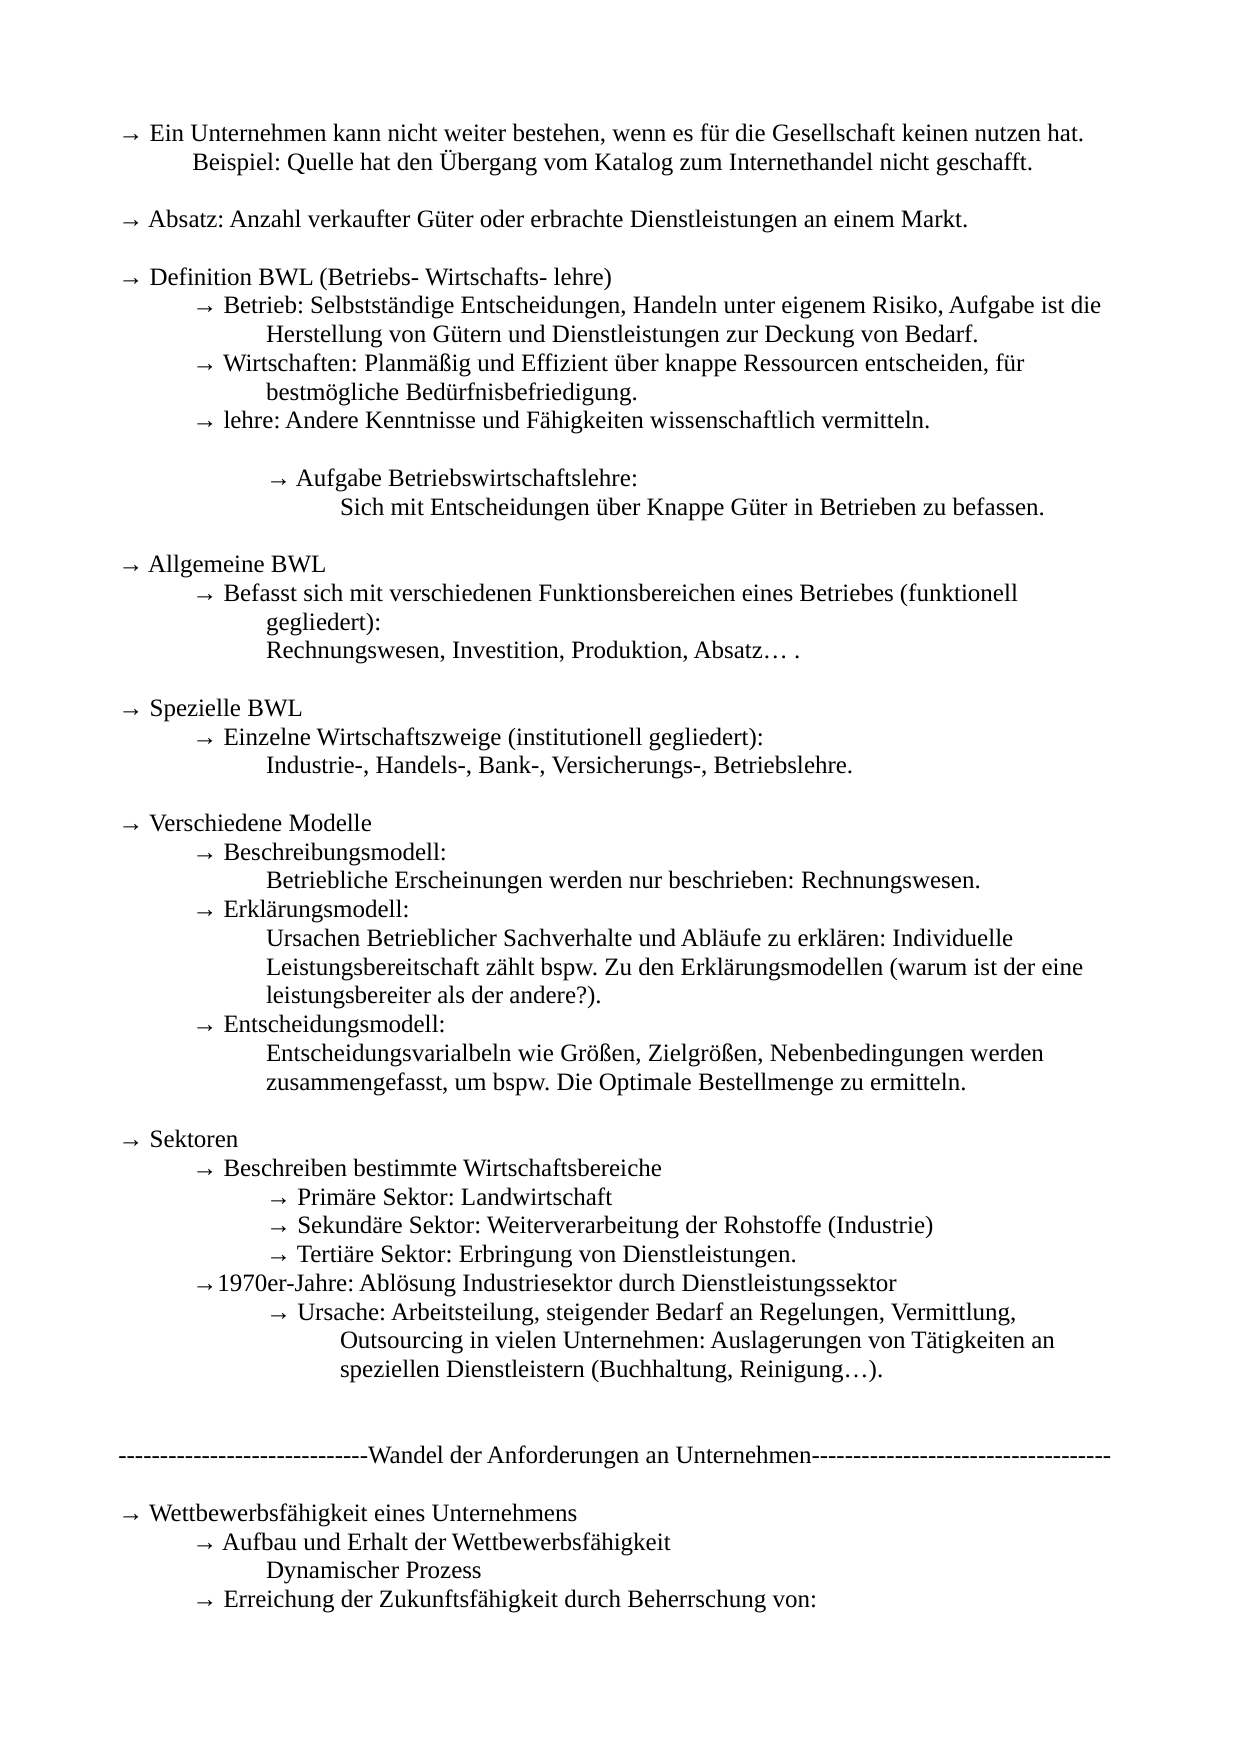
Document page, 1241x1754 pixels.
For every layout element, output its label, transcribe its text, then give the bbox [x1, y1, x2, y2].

text → Wirtschaften: Planmäßig und Effizient über knappe Ressourcen entscheiden, für [118, 348, 1122, 377]
text → Allgemeine BWL [118, 549, 1122, 578]
text → Ein Unternehmen kann nicht weiter bestehen, wenn es für die Gesellschaft keinen nutzen hat. [118, 118, 1122, 147]
text Rechnungswesen, Investition, Produktion, Absatz… . [118, 636, 1122, 664]
text → Absatz: Anzahl verkaufter Güter oder erbrachte Dienstleistungen an einem Markt. [118, 204, 1122, 233]
text Entscheidungsvarialbeln wie Größen, Zielgrößen, Nebenbedingungen werden [118, 1038, 1122, 1067]
text → Beschreiben bestimmte Wirtschaftsbereiche [118, 1153, 1122, 1182]
text → lehre: Andere Kenntnisse und Fähigkeiten wissenschaftlich vermitteln. [118, 406, 1122, 434]
text Herstellung von Gütern und Dienstleistungen zur Deckung von Bedarf. [118, 319, 1122, 348]
text → Aufbau und Erhalt der Wettbewerbsfähigkeit [118, 1527, 1122, 1556]
text Dynamischer Prozess [118, 1556, 1122, 1584]
text Beispiel: Quelle hat den Übergang vom Katalog zum Internethandel nicht geschafft. [118, 147, 1122, 176]
text → Sektoren [118, 1124, 1122, 1153]
text → Beschreibungsmodell: [118, 837, 1122, 866]
text → Aufgabe Betriebswirtschaftslehre: [118, 463, 1122, 492]
text → Ursache: Arbeitsteilung, steigender Bedarf an Regelungen, Vermittlung, [118, 1297, 1122, 1326]
text → Erreichung der Zukunftsfähigkeit durch Beherrschung von: [118, 1584, 1122, 1613]
text → Befasst sich mit verschiedenen Funktionsbereichen eines Betriebes (funktionell [118, 578, 1122, 607]
text gegliedert): [118, 607, 1122, 636]
text → Tertiäre Sektor: Erbringung von Dienstleistungen. [118, 1239, 1122, 1268]
text → Sekundäre Sektor: Weiterverarbeitung der Rohstoffe (Industrie) [118, 1211, 1122, 1239]
text Betriebliche Erscheinungen werden nur beschrieben: Rechnungswesen. [118, 866, 1122, 894]
text → Betrieb: Selbstständige Entscheidungen, Handeln unter eigenem Risiko, Aufgabe ist die [118, 291, 1122, 319]
text ------------------------------Wandel der Anforderungen an Unternehmen------------------------------------ [118, 1441, 1122, 1469]
text → Einzelne Wirtschaftszweige (institutionell gegliedert): [118, 722, 1122, 751]
text Industrie-, Handels-, Bank-, Versicherungs-, Betriebslehre. [118, 751, 1122, 779]
text Ursachen Betrieblicher Sachverhalte und Abläufe zu erklären: Individuelle Leistungsbereitschaft zählt bspw. Zu den Erklärungsmodellen (warum ist der eine [118, 923, 1122, 981]
text → Erklärungsmodell: [118, 894, 1122, 923]
text Outsourcing in vielen Unternehmen: Auslagerungen von Tätigkeiten an [118, 1326, 1122, 1354]
text → Spezielle BWL [118, 693, 1122, 722]
text → Definition BWL (Betriebs- Wirtschafts- lehre) [118, 262, 1122, 291]
text → Entscheidungsmodell: [118, 1009, 1122, 1038]
text → Verschiedene Modelle [118, 808, 1122, 837]
text → Primäre Sektor: Landwirtschaft [118, 1182, 1122, 1211]
text Sich mit Entscheidungen über Knappe Güter in Betrieben zu befassen. [118, 492, 1122, 521]
text speziellen Dienstleistern (Buchhaltung, Reinigung…). [118, 1354, 1122, 1383]
text leistungsbereiter als der andere?). [118, 981, 1122, 1009]
text →1970er-Jahre: Ablösung Industriesektor durch Dienstleistungssektor [118, 1268, 1122, 1297]
text → Wettbewerbsfähigkeit eines Unternehmens [118, 1498, 1122, 1527]
text bestmögliche Bedürfnisbefriedigung. [118, 377, 1122, 406]
text zusammengefasst, um bspw. Die Optimale Bestellmenge zu ermitteln. [118, 1067, 1122, 1096]
